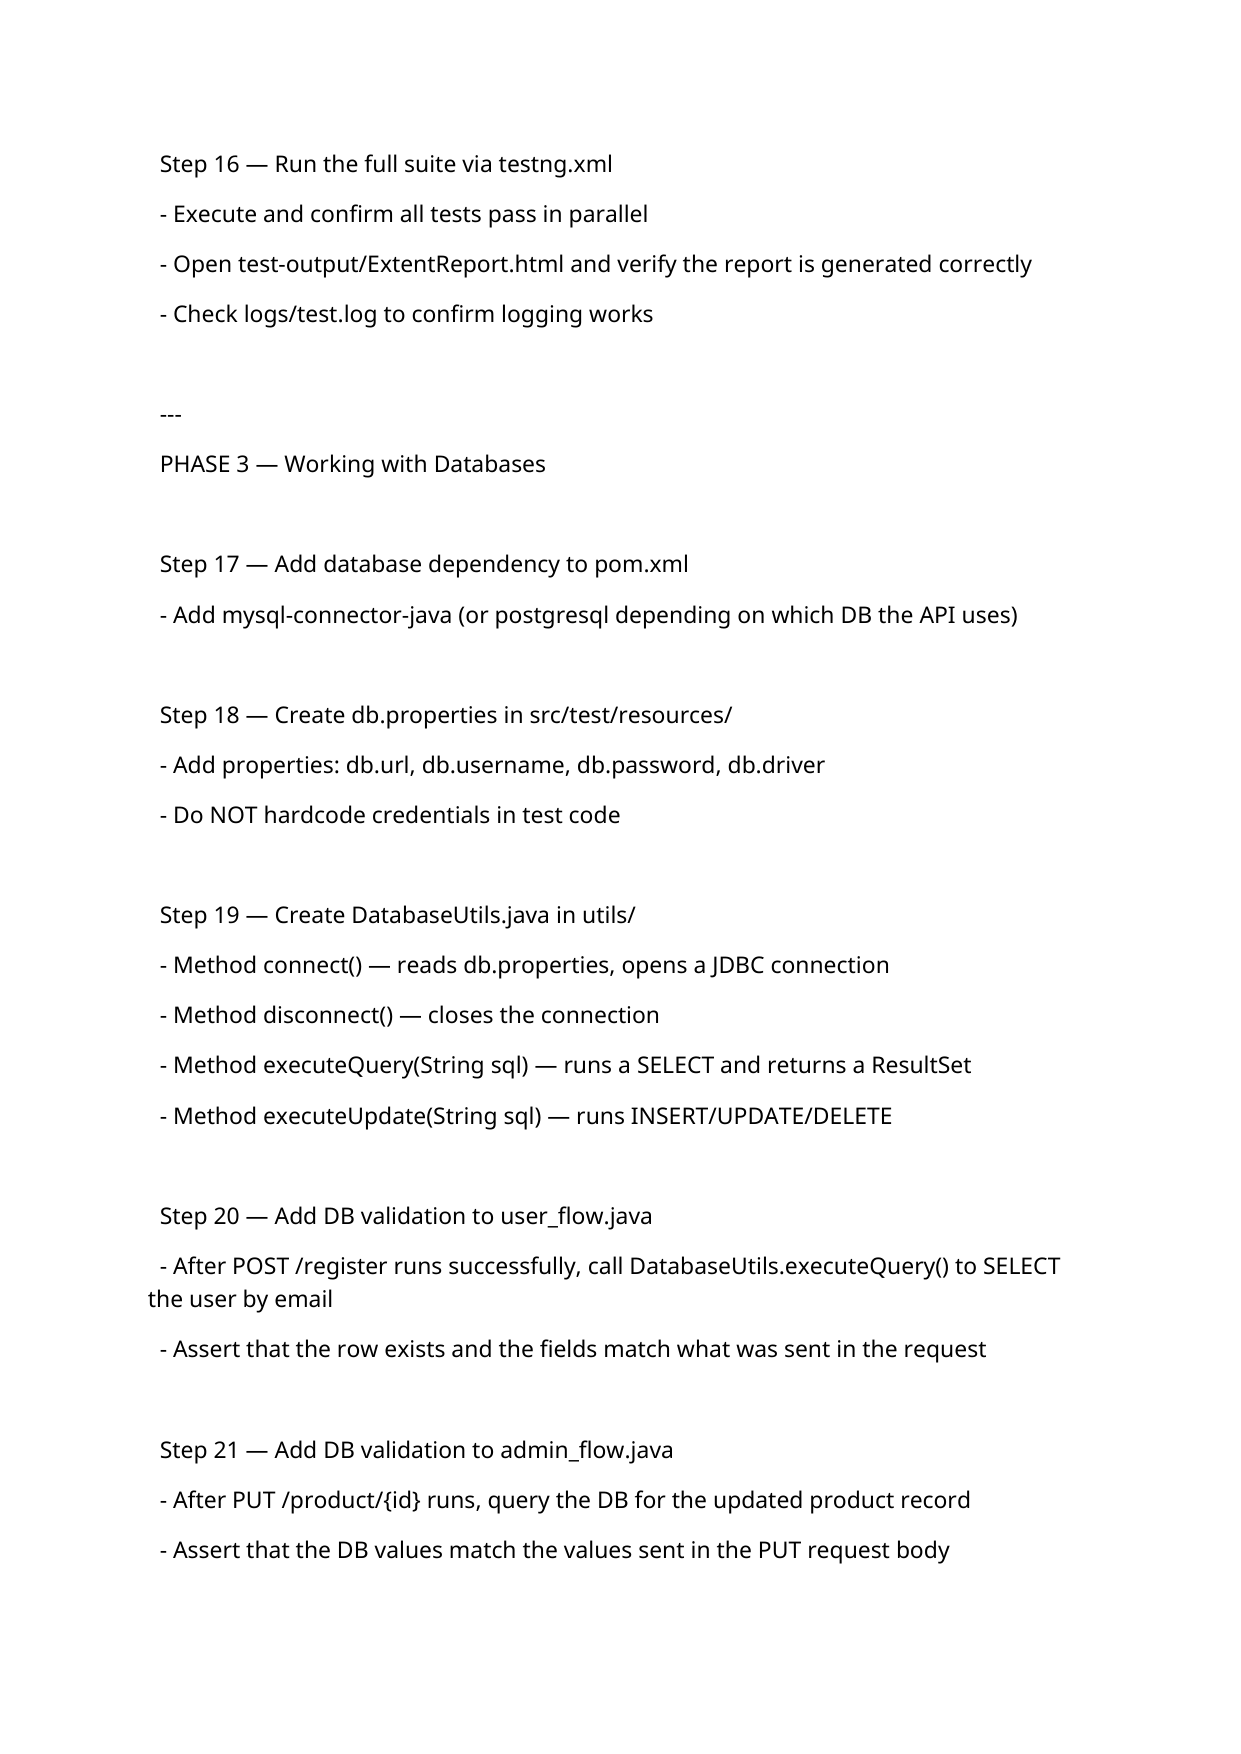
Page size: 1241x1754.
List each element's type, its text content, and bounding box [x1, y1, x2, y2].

text - Open test-output/ExtentReport.html and verify the report is generated correctly [148, 248, 1093, 279]
text - Add mysql-connector-java (or postgresql depending on which DB the API uses) [148, 598, 1093, 630]
text - Check logs/test.log to confirm logging works [148, 298, 1093, 329]
text PHASE 3 — Working with Databases [148, 448, 1093, 479]
text - Method executeQuery(String sql) — runs a SELECT and returns a ResultSet [148, 1049, 1093, 1081]
text Step 21 — Add DB validation to admin_flow.java [148, 1434, 1093, 1465]
text - Do NOT hardcode credentials in test code [148, 799, 1093, 830]
text - Method disconnect() — closes the connection [148, 999, 1093, 1031]
text - Assert that the DB values match the values sent in the PUT request body [148, 1534, 1093, 1565]
text - Method executeUpdate(String sql) — runs INSERT/UPDATE/DELETE [148, 1099, 1093, 1131]
text - Execute and confirm all tests pass in parallel [148, 198, 1093, 229]
text - Method connect() — reads db.properties, opens a JDBC connection [148, 949, 1093, 981]
text - Assert that the row exists and the fields match what was sent in the request [148, 1333, 1093, 1365]
text Step 20 — Add DB validation to user_flow.java [148, 1200, 1093, 1231]
text - Add properties: db.url, db.username, db.password, db.driver [148, 749, 1093, 780]
text Step 18 — Create db.properties in src/test/resources/ [148, 699, 1093, 730]
text Step 17 — Add database dependency to pom.xml [148, 548, 1093, 580]
text - After POST /register runs successfully, call DatabaseUtils.executeQuery() to SELECT the user by email [148, 1250, 1093, 1314]
text Step 16 — Run the full suite via testng.xml [148, 148, 1093, 179]
text Step 19 — Create DatabaseUtils.java in utils/ [148, 899, 1093, 930]
text - After PUT /product/{id} runs, query the DB for the updated product record [148, 1484, 1093, 1515]
text --- [148, 398, 1093, 429]
